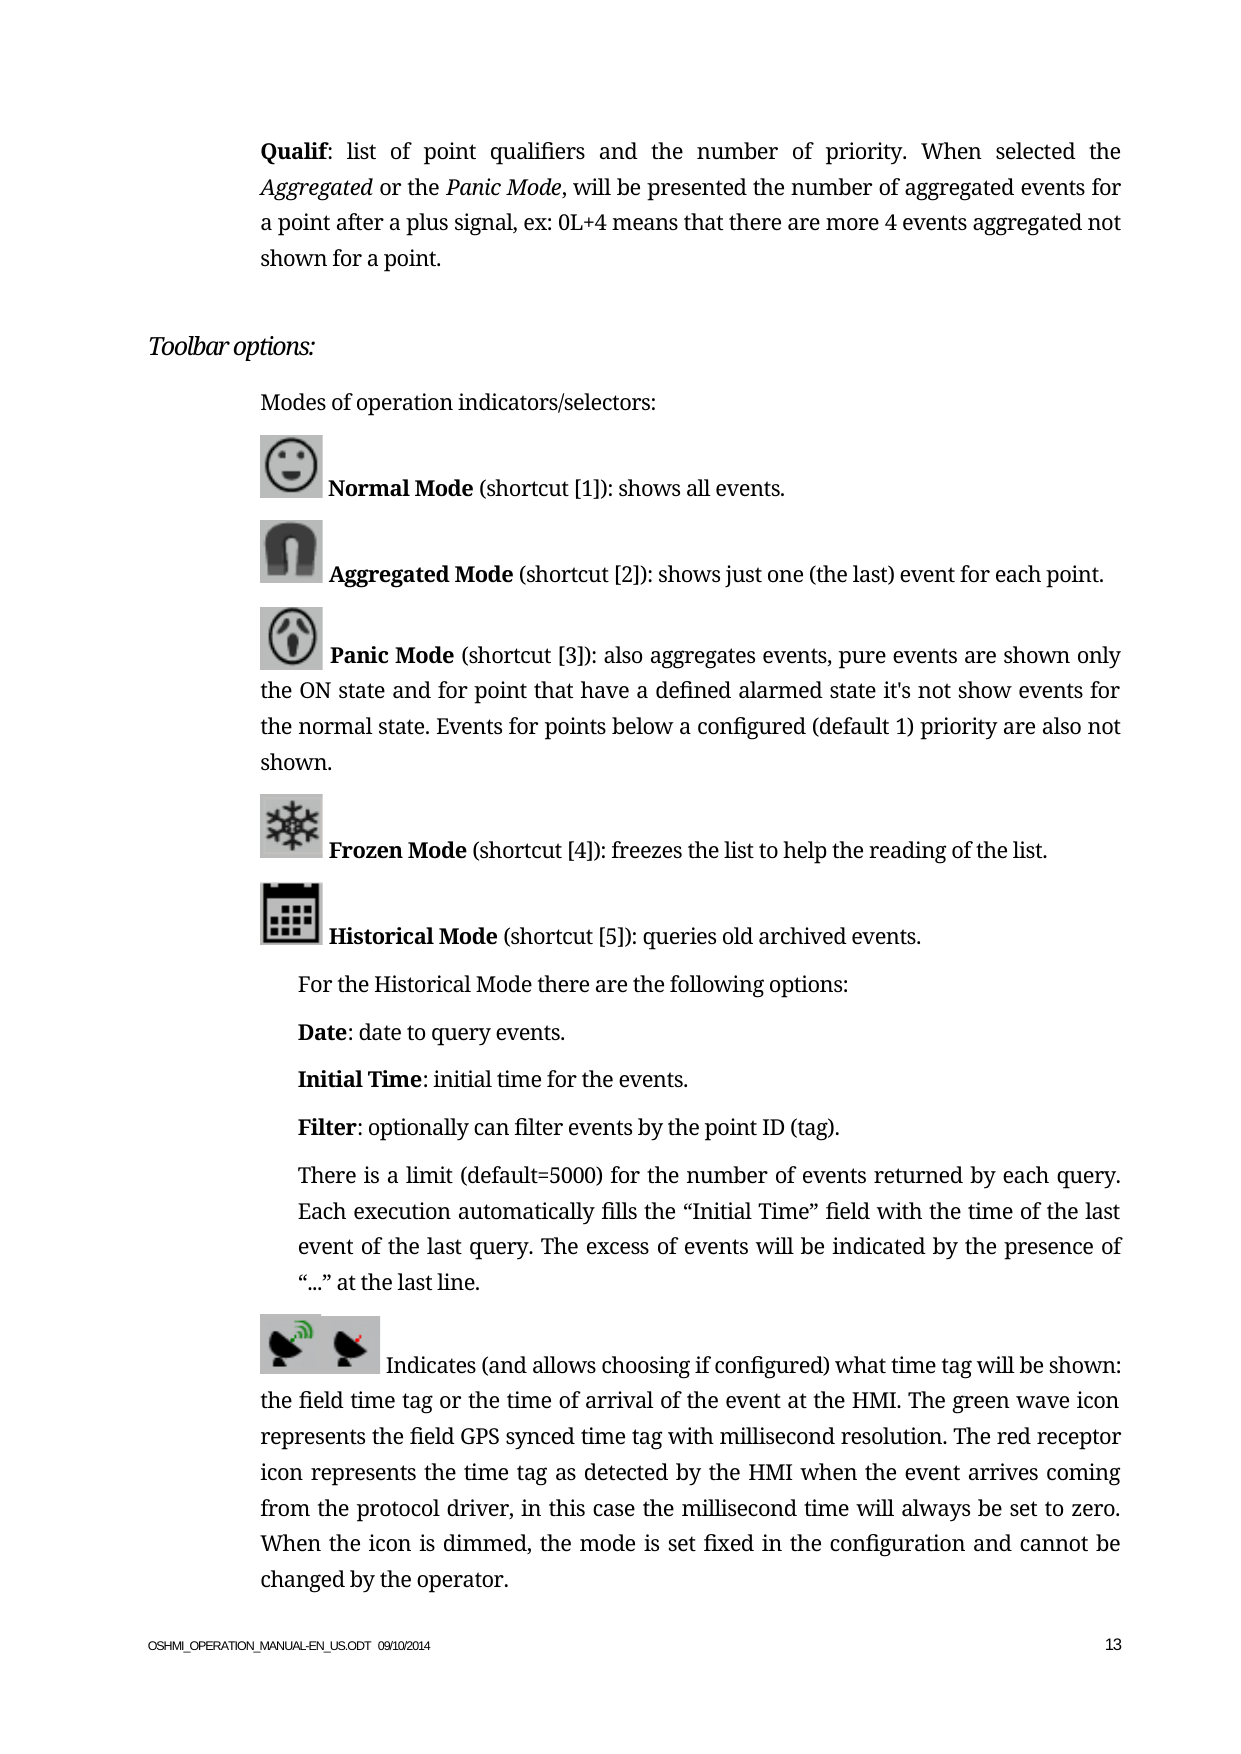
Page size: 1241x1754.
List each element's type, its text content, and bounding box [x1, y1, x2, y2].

text Panic Mode (shortcut [3]): also aggregates events, pure events are shown only the ON state and for point that have a defined alarmed state it's not show events for the normal state. Events for points below a configured (default 1) priority are also not shown. [260, 607, 1122, 777]
text Qualif: list of point qualifiers and the number of priority. When selected the Aggregated or the Panic Mode, will be presented the number of aggregated events for a point after a plus signal, ex: 0L+4 means that there are more 4 events aggregated not shown for a point. [260, 136, 1122, 273]
text For the Historical Mode there are the following options: [298, 969, 1122, 999]
picture [260, 435, 323, 498]
text Filter: optionally can filter events by the point ID (tag). [298, 1112, 1122, 1142]
text Aggregated Mode (shortcut [2]): shows just one (the last) event for each point. [260, 520, 1122, 589]
picture [260, 1314, 381, 1374]
picture [260, 607, 323, 670]
text Frozen Mode (shortcut [4]): freezes the list to help the reading of the list. [260, 795, 1122, 864]
subtitle Toolbar options: [148, 328, 1122, 362]
text Date: date to query events. [298, 1017, 1122, 1047]
text Modes of operation indicators/selectors: [260, 387, 1122, 417]
text Indicates (and allows choosing if configured) what time tag will be shown: the field time tag or the time of arrival of the event at the HMI. The green wave icon represents the field GPS synced time tag with millisecond resolution. The red receptor icon represents the time tag as detected by the HMI when the event arrives coming from the protocol driver, in this case the millisecond time will always be set to zero. When the icon is dimmed, the mode is set fixed in the configuration and cannot be changed by the operator. [260, 1315, 1122, 1594]
picture [260, 794, 323, 858]
text There is a limit (default=5000) for the number of events returned by each query. Each execution automatically fills the “Initial Time” field with the time of the last event of the last query. The excess of events will be indicated by the presence of “...” at the last line. [298, 1160, 1122, 1297]
text Historical Mode (shortcut [5]): queries old archived events. [260, 882, 1122, 951]
text Normal Mode (shortcut [1]): shows all events. [260, 435, 1122, 502]
text Initial Time: initial time for the events. [298, 1064, 1122, 1094]
picture [260, 520, 323, 583]
picture [260, 882, 323, 945]
